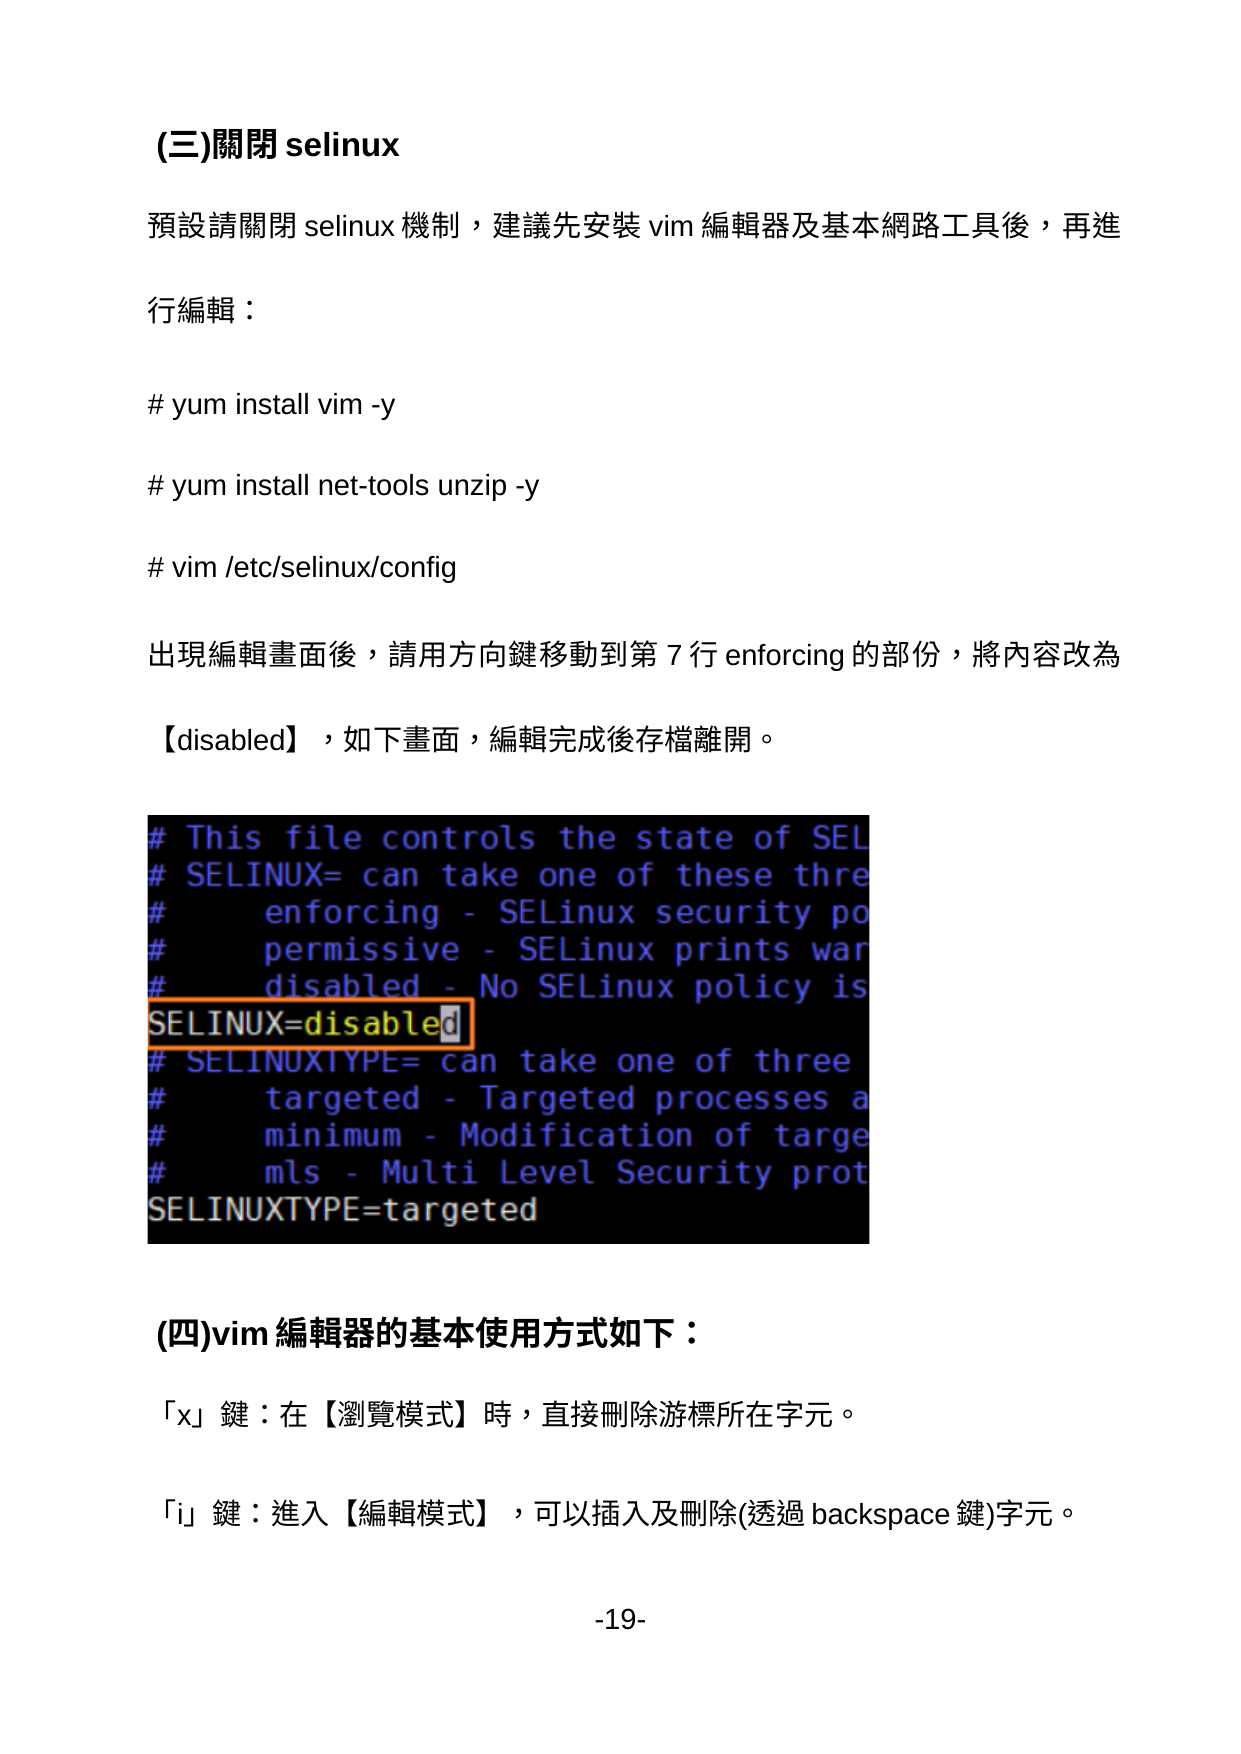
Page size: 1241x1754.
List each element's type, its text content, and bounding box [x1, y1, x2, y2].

subtitle vim編輯器的基本使用方式如下： [118, 1306, 1122, 1354]
text 預設請關閉selinux機制，建議先安裝vim編輯器及基本網路工具後，再進行編輯： [148, 203, 1122, 330]
text # yum install vim -y [148, 387, 1122, 420]
subtitle 關閉selinux [118, 118, 1122, 166]
text # yum install net-tools unzip -y [148, 468, 1122, 502]
text # vim /etc/selinux/config [148, 550, 1122, 583]
text 出現編輯畫面後，請用方向鍵移動到第7行enforcing的部份，將內容改為【disabled】，如下畫面，編輯完成後存檔離開。 [148, 632, 1122, 758]
text 「i」鍵：進入【編輯模式】，可以插入及刪除(透過backspace鍵)字元。 [148, 1490, 1122, 1532]
text 「x」鍵：在【瀏覽模式】時，直接刪除游標所在字元。 [148, 1391, 1122, 1433]
picture [147, 815, 870, 1244]
